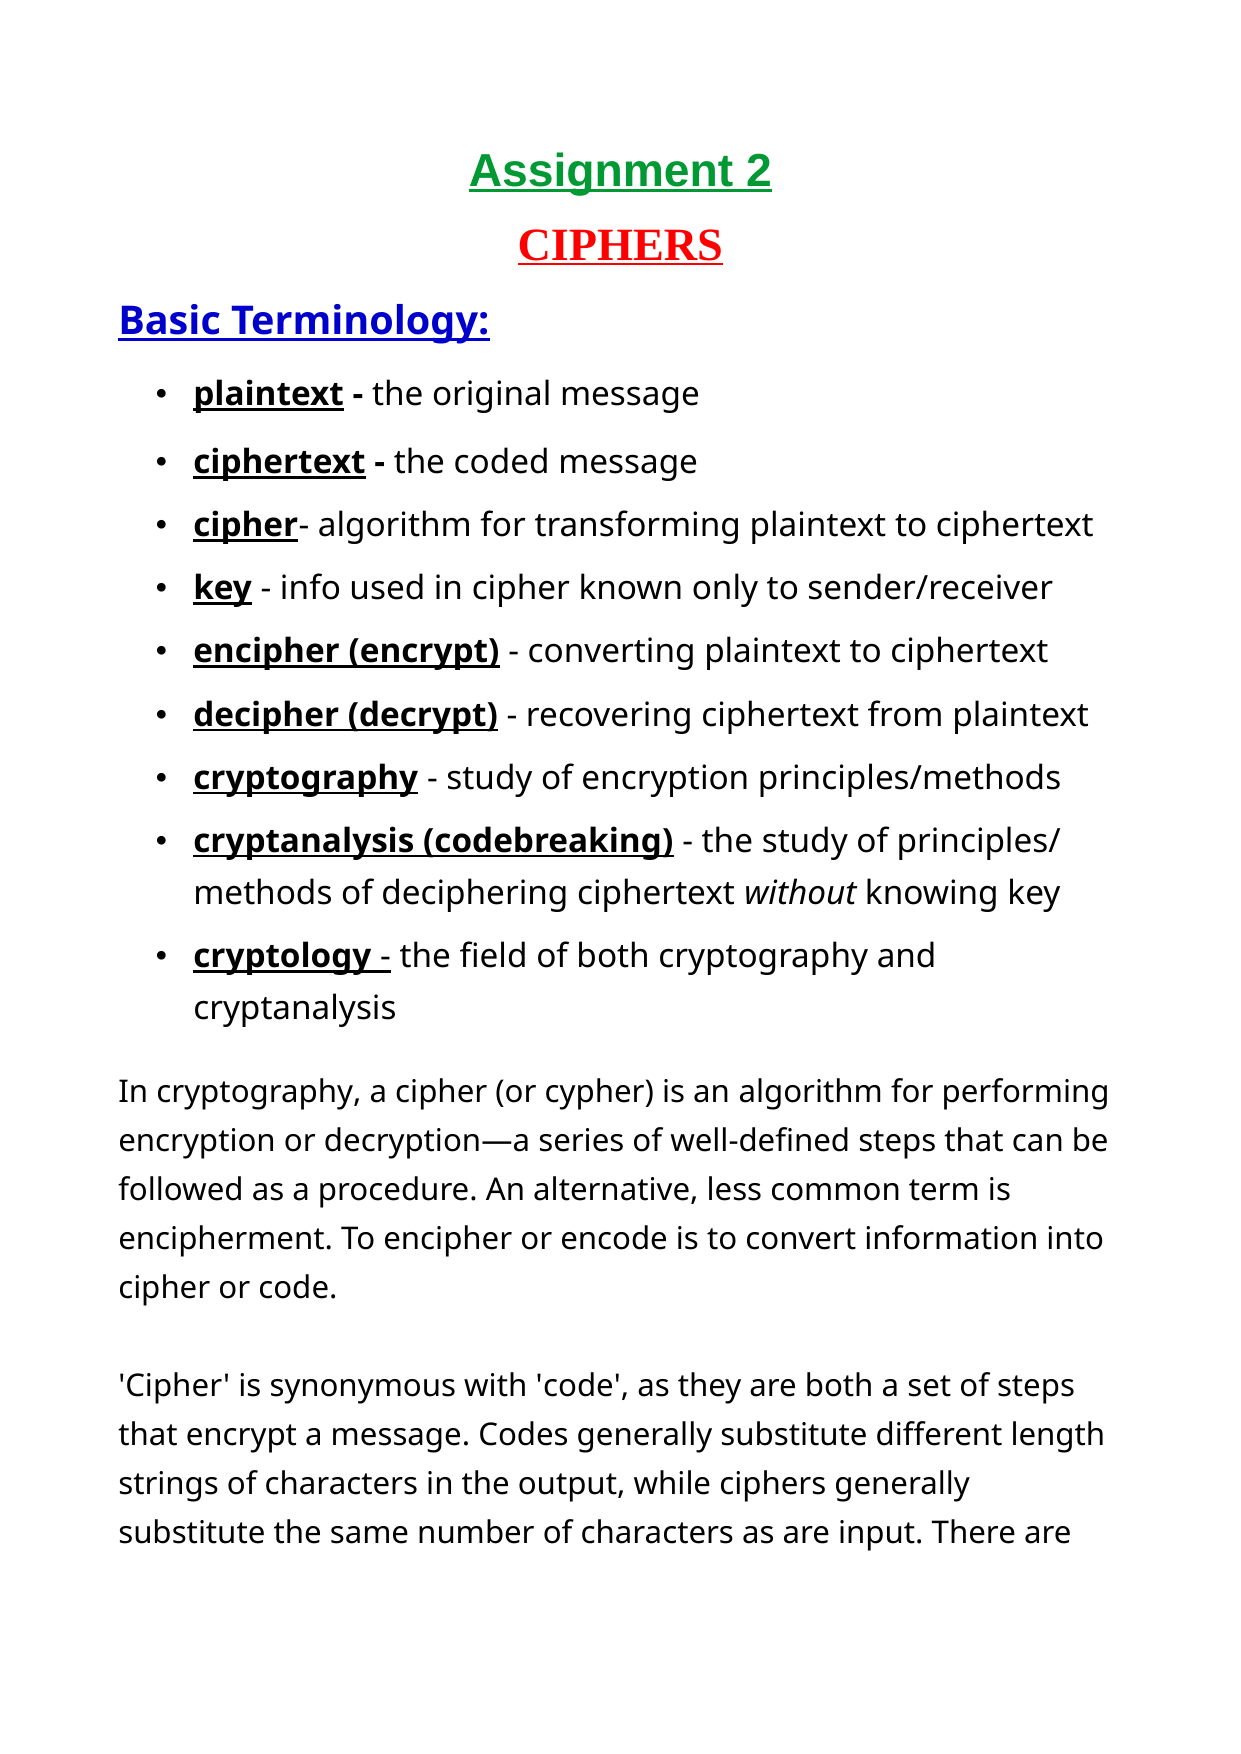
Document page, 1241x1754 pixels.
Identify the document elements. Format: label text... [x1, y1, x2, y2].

list cryptanalysis (codebreaking) - the study of principles/ methods of deciphering ciphertext without knowing key [156, 817, 1122, 914]
list plaintext - the original message [156, 370, 1122, 416]
list encipher (encrypt) - converting plaintext to ciphertext [156, 627, 1122, 673]
list ciphertext - the coded message [156, 438, 1122, 483]
list cipher- algorithm for transforming plaintext to ciphertext [156, 501, 1122, 546]
list decipher (decrypt) - recovering ciphertext from plaintext [156, 690, 1122, 736]
list key - info used in cipher known only to sender/receiver [156, 564, 1122, 609]
text CIPHERS [118, 217, 1122, 270]
list cryptography - study of encryption principles/methods [156, 753, 1122, 799]
list cryptology - the field of both cryptography and cryptanalysis [156, 932, 1122, 1029]
text Basic Terminology: [118, 292, 1122, 346]
text In cryptography, a cipher (or cypher) is an algorithm for performing encryption or decryption—a series of well-defined steps that can be followed as a procedure. An alternative, less common term is encipherment. To encipher or encode is to convert information into cipher or code. [118, 1069, 1122, 1308]
subtitle Assignment 2 [118, 143, 1122, 196]
text 'Cipher' is synonymous with 'code', as they are both a set of steps that encrypt a message. Codes generally substitute different length strings of characters in the output, while ciphers generally substitute the same number of characters as are input. There are [118, 1363, 1122, 1553]
